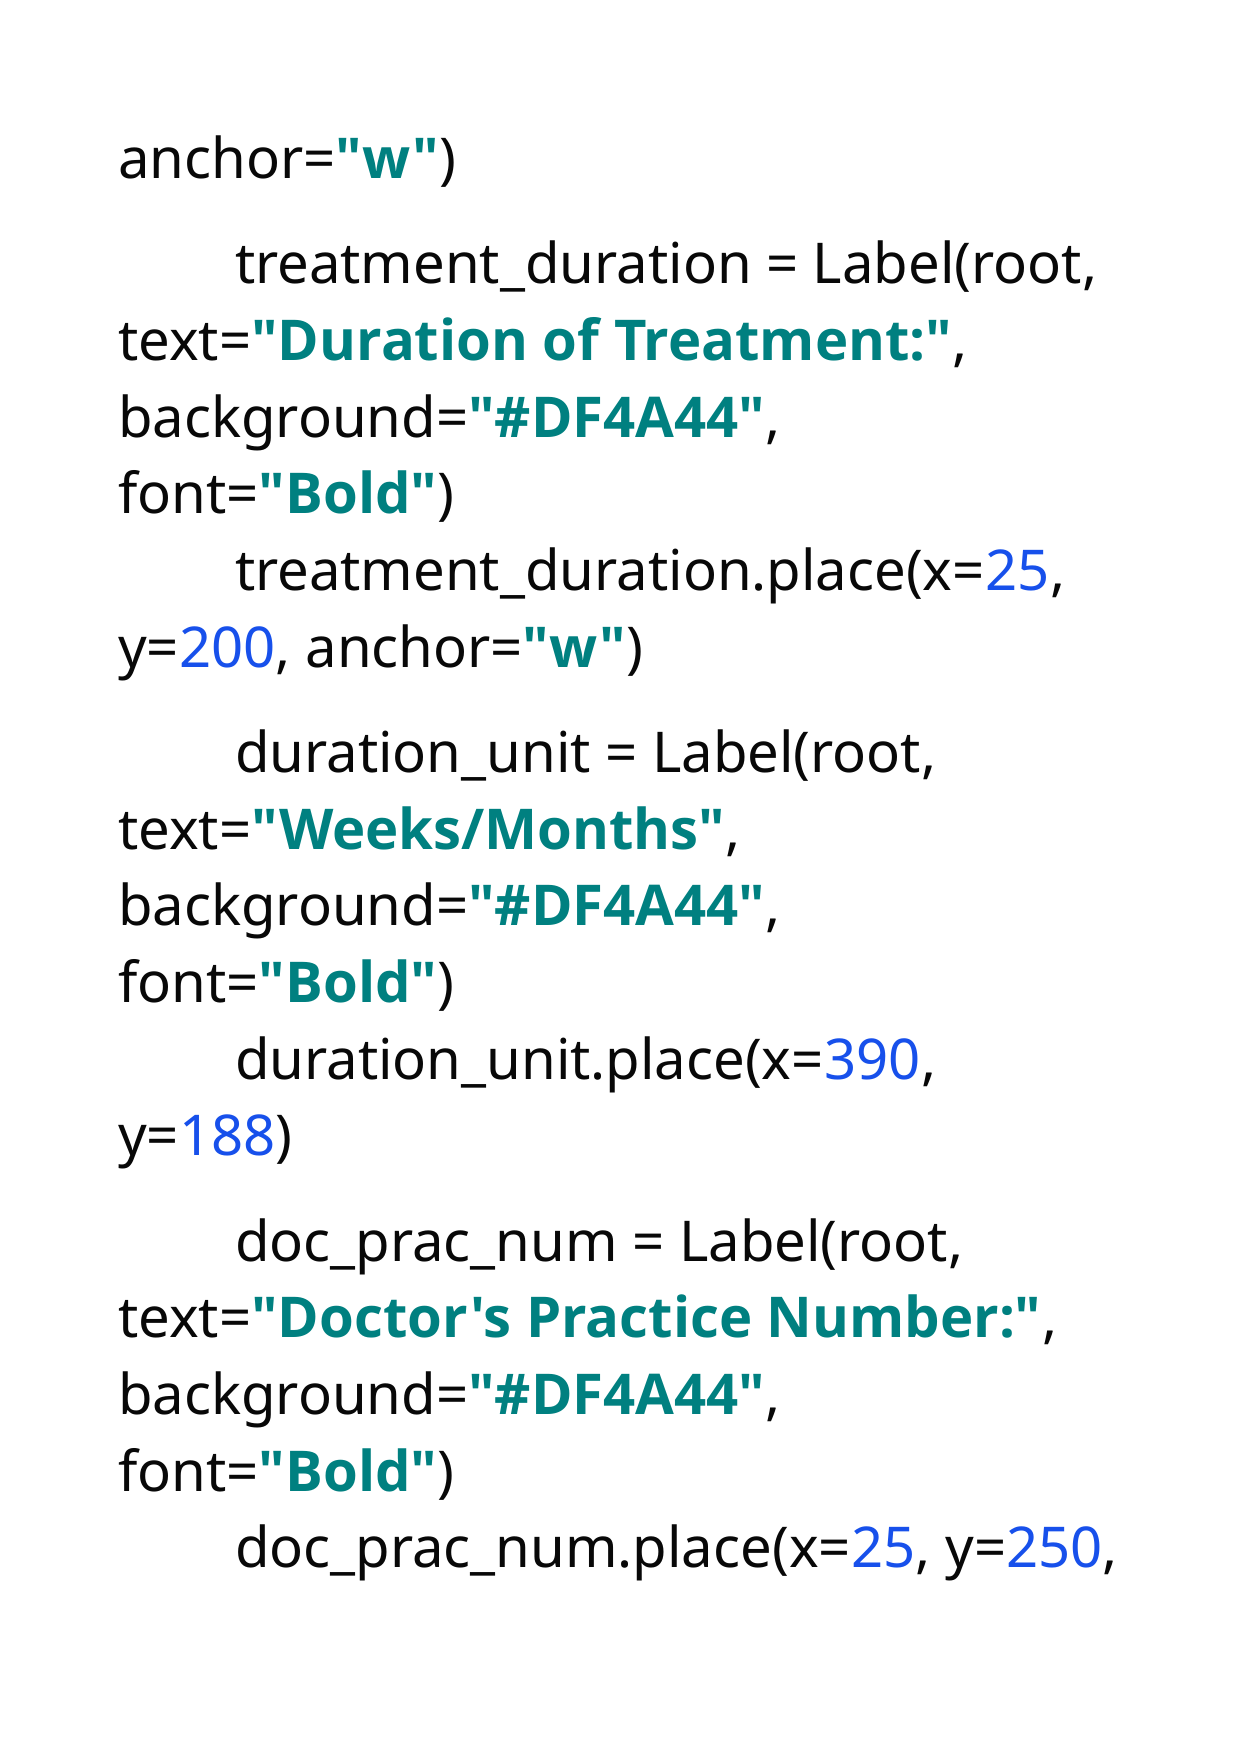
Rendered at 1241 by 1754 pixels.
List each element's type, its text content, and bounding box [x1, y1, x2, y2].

text anchor="w") treatment_duration = Label(root, text="Duration of Treatment:", background="#DF4A44", font="Bold") treatment_duration.place(x=25, y=200, anchor="w") duration_unit = Label(root, text="Weeks/Months", background="#DF4A44", font="Bold") duration_unit.place(x=390, y=188) doc_prac_num = Label(root, text="Doctor's Practice Number:", background="#DF4A44", font="Bold") doc_prac_num.place(x=25, y=250, [118, 118, 1122, 1584]
